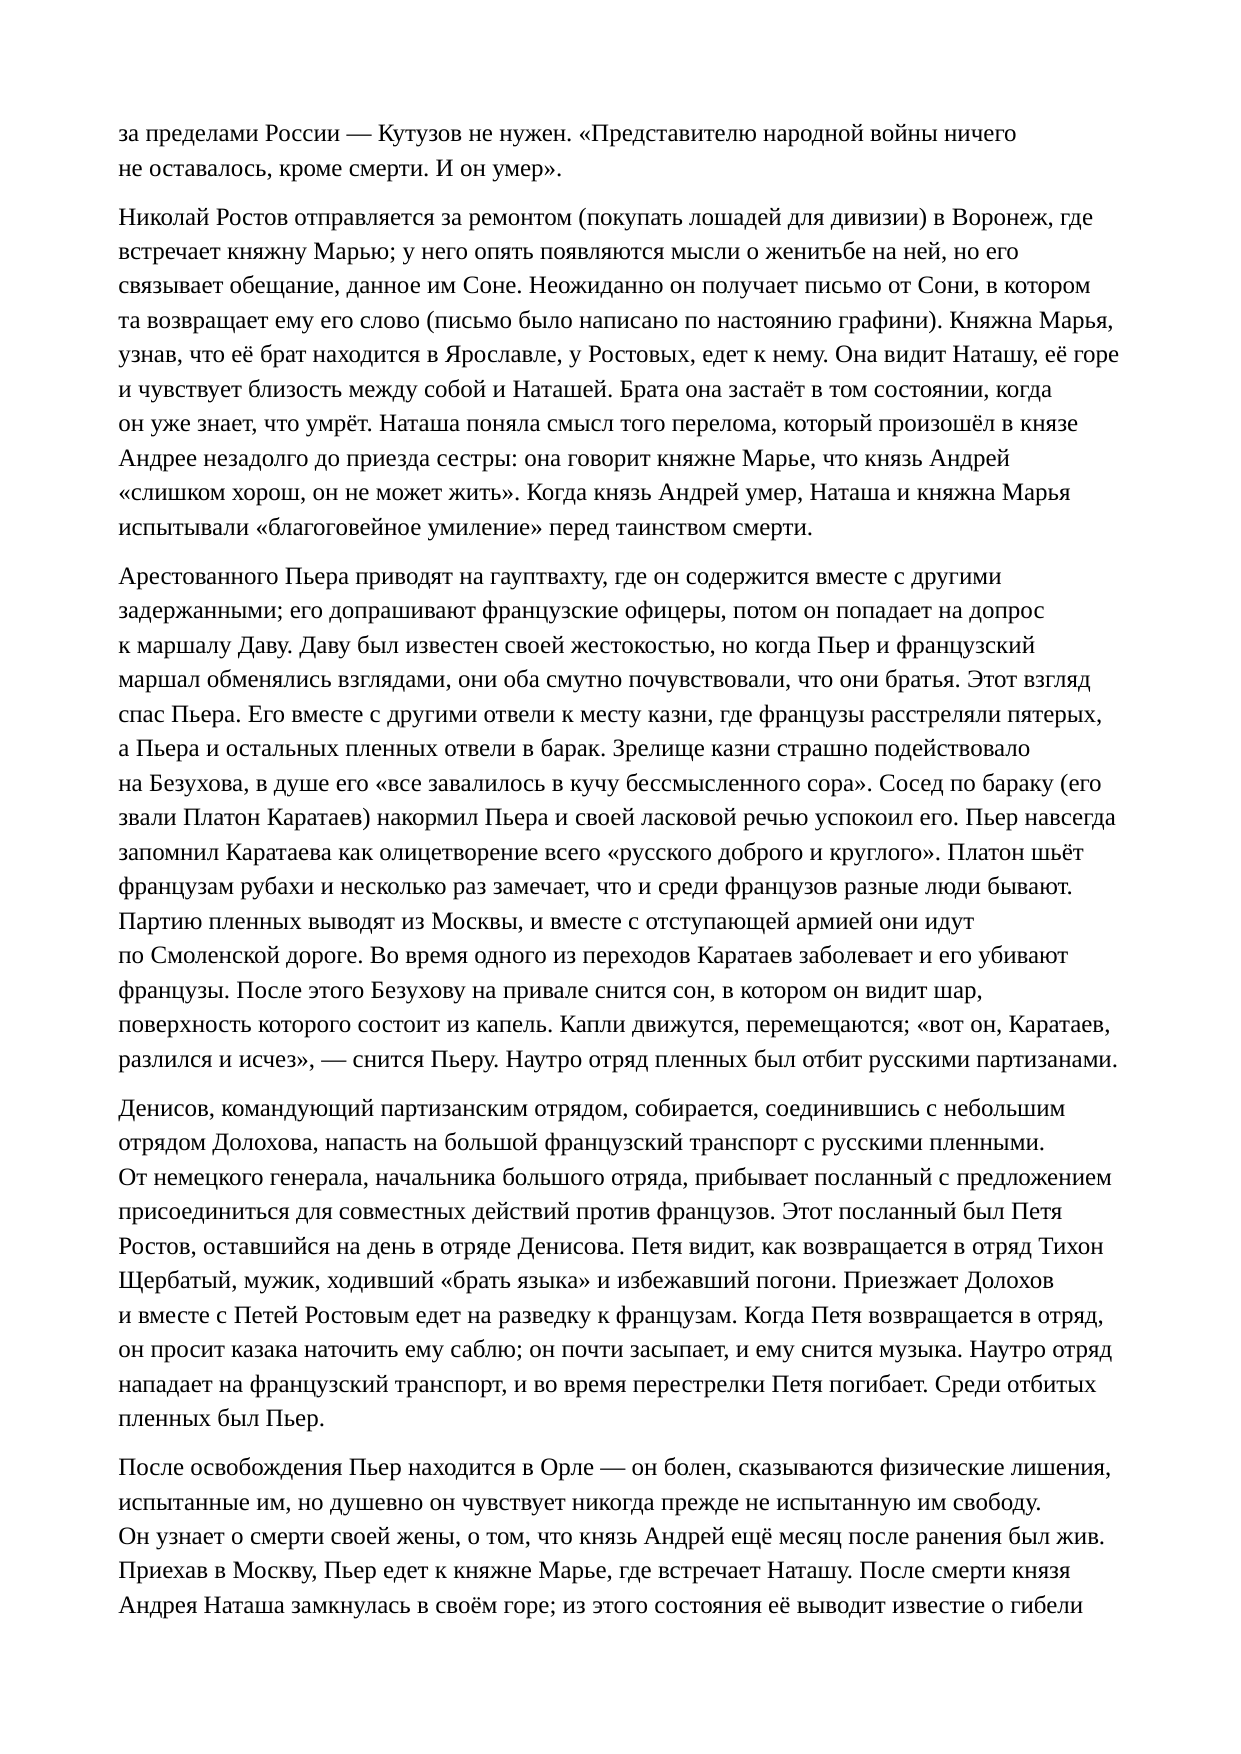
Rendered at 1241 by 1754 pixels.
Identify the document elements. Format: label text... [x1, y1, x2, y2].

text Арестованного Пьера приводят на гауптвахту, где он содержится вместе с другими задержанными; его допрашивают французские офицеры, потом он попадает на допрос к маршалу Даву. Даву был известен своей жестокостью, но когда Пьер и французский маршал обменялись взглядами, они оба смутно почувствовали, что они братья. Этот взгляд спас Пьера. Его вместе с другими отвели к месту казни, где французы расстреляли пятерых, а Пьера и остальных пленных отвели в барак. Зрелище казни страшно подействовало на Безухова, в душе его «все завалилось в кучу бессмыс­ленного сора». Сосед по бараку (его звали Платон Каратаев) накормил Пьера и своей ласковой речью успокоил его. Пьер навсегда запомнил Каратаева как олицетворение всего «русского доброго и круглого». Платон шьёт французам рубахи и несколько раз замечает, что и среди французов разные люди бывают. Партию пленных выводят из Москвы, и вместе с отступающей армией они идут по Смоленской дороге. Во время одного из переходов Каратаев заболевает и его убивают французы. После этого Безухову на привале снится сон, в котором он видит шар, поверхность которого состоит из капель. Капли движутся, перемещаются; «вот он, Каратаев, разлился и исчез», — снится Пьеру. Наутро отряд пленных был отбит русскими партизанами. [118, 561, 1122, 1072]
text Денисов, командующий партизанским отрядом, собирается, соединившись с небольшим отрядом Долохова, напасть на большой французский транспорт с русскими пленными. От немецкого генерала, начальника большого отряда, прибывает посланный с предложением присоединиться для совместных действий против французов. Этот посланный был Петя Ростов, оставшийся на день в отряде Денисова. Петя видит, как возвращается в отряд Тихон Щербатый, мужик, ходивший «брать языка» и избежавший погони. Приезжает Долохов и вместе с Петей Ростовым едет на разведку к французам. Когда Петя возвращается в отряд, он просит казака наточить ему саблю; он почти засыпает, и ему снится музыка. Наутро отряд нападает на французский транспорт, и во время перестрелки Петя погибает. Среди отбитых пленных был Пьер. [118, 1093, 1122, 1432]
text После освобождения Пьер находится в Орле — он болен, сказываются физические лишения, испытанные им, но душевно он чувствует никогда прежде не испытанную им свободу. Он узнает о смерти своей жены, о том, что князь Андрей ещё месяц после ранения был жив. Приехав в Москву, Пьер едет к княжне Марье, где встречает Наташу. После смерти князя Андрея Наташа замкнулась в своём горе; из этого состояния её выводит известие о гибели [118, 1452, 1122, 1619]
text Николай Ростов отправляется за ремонтом (покупать лошадей для дивизии) в Воронеж, где встречает княжну Марью; у него опять появляются мысли о женитьбе на ней, но его связывает обещание, данное им Соне. Неожиданно он получает письмо от Сони, в котором та возвращает ему его слово (письмо было написано по настоянию графини). Княжна Марья, узнав, что её брат находится в Ярославле, у Ростовых, едет к нему. Она видит Наташу, её горе и чувствует близость между собой и Наташей. Брата она застаёт в том состоянии, когда он уже знает, что умрёт. Наташа поняла смысл того перелома, который произошёл в князе Андрее незадолго до приезда сестры: она говорит княжне Марье, что князь Андрей «слишком хорош, он не может жить». Когда князь Андрей умер, Наташа и княжна Марья испытывали «благоговейное умиление» перед таинством смерти. [118, 202, 1122, 541]
text за пределами России — Кутузов не нужен. «Представителю народной войны ничего не оставалось, кроме смерти. И он умер». [118, 118, 1122, 181]
